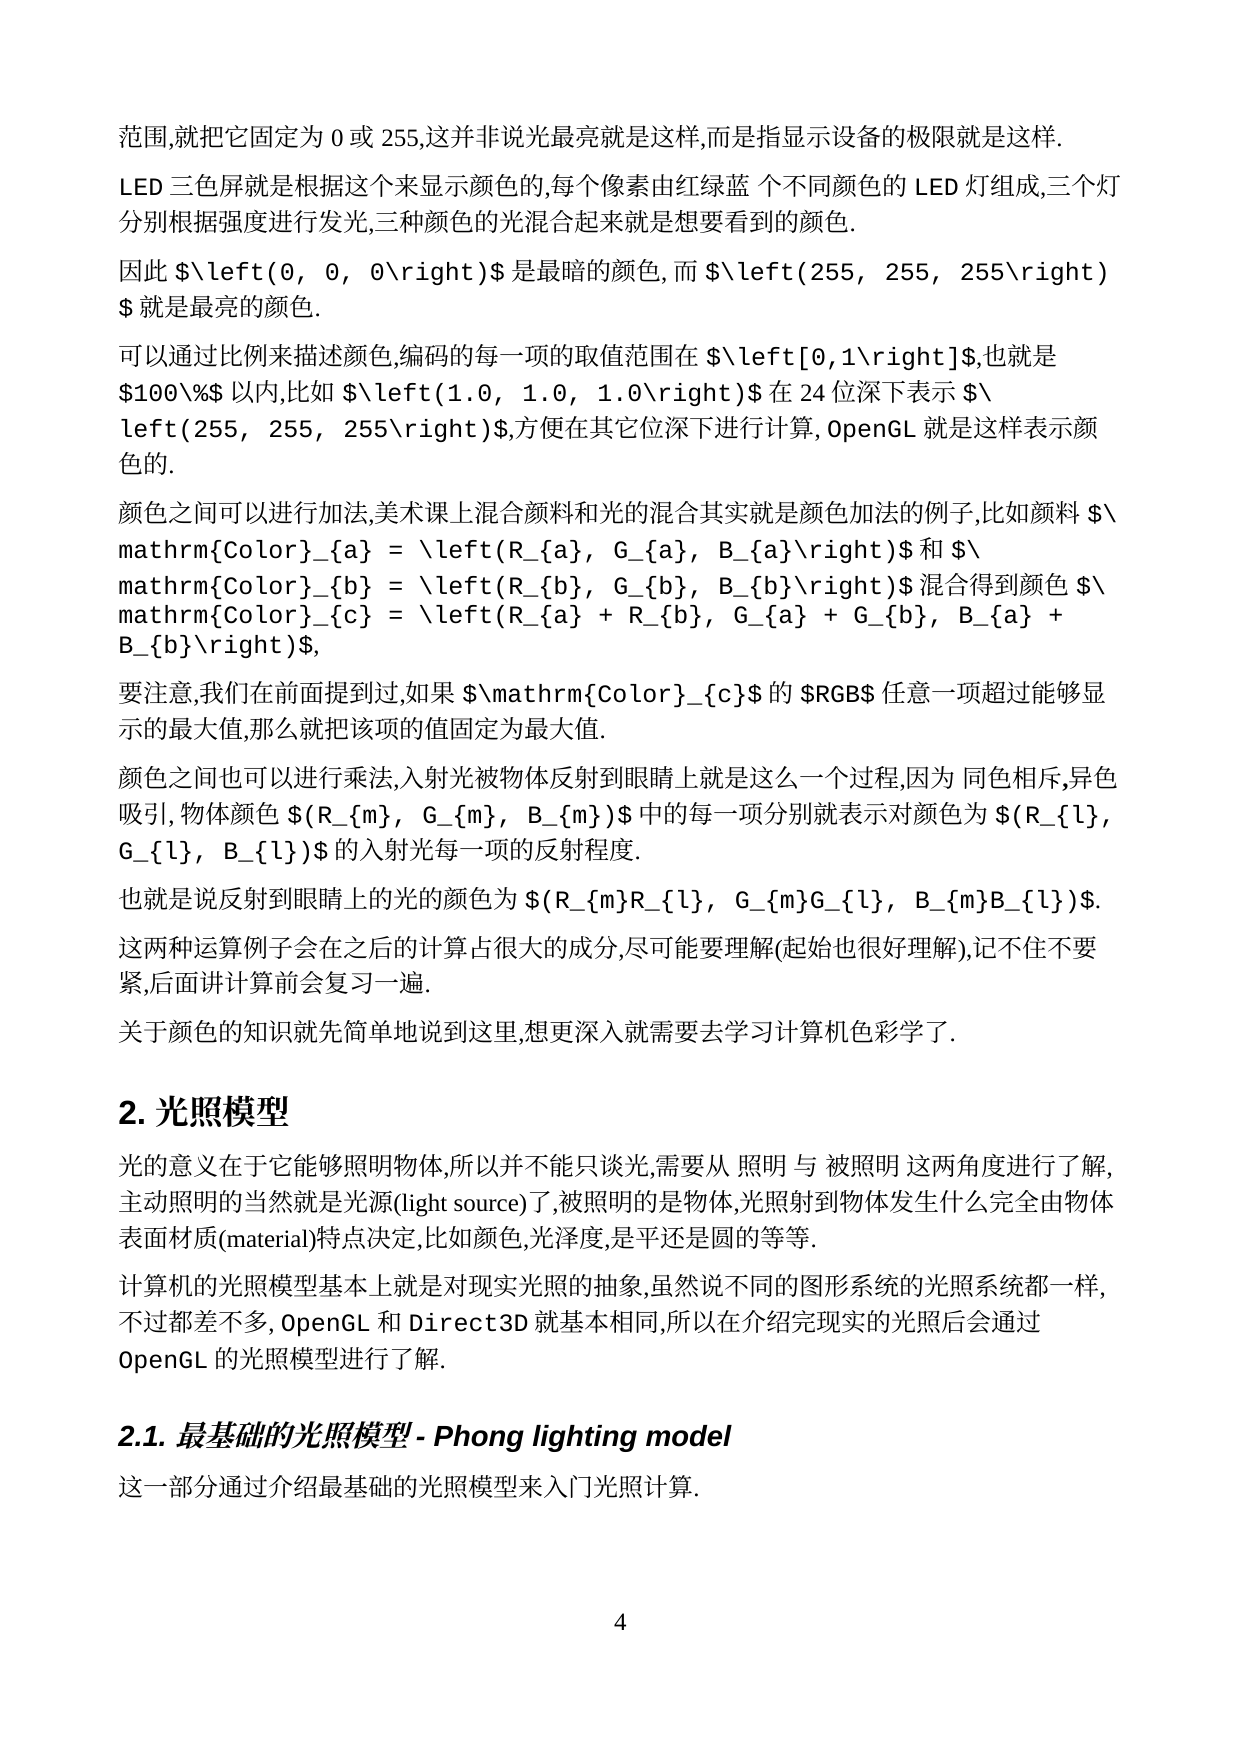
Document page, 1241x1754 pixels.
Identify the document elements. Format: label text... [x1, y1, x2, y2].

text LED 三色屏就是根据这个来显示颜色的,每个像素由红绿蓝 个不同颜色的 LED 灯组成,三个灯分别根据强度进行发光,三种颜色的光混合起来就是想要看到的颜色. [118, 167, 1122, 239]
text 这两种运算例子会在之后的计算占很大的成分,尽可能要理解(起始也很好理解),记不住不要紧,后面讲计算前会复习一遍. [118, 928, 1122, 1000]
text 范围,就把它固定为 0 或 255,这并非说光最亮就是这样,而是指显示设备的极限就是这样. [118, 118, 1122, 154]
text 颜色之间可以进行加法,美术课上混合颜料和光的混合其实就是颜色加法的例子,比如颜料 $\mathrm{Color}_{a} = \left(R_{a}, G_{a}, B_{a}\right)$ 和 $\mathrm{Color}_{b} = \left(R_{b}, G_{b}, B_{b}\right)$ 混合得到颜色 $\mathrm{Color}_{c} = \left(R_{a} + R_{b}, G_{a} + G_{b}, B_{a} + B_{b}\right)$, [118, 493, 1122, 661]
text 光的意义在于它能够照明物体,所以并不能只谈光,需要从 照明 与 被照明 这两角度进行了解,主动照明的当然就是光源(light source)了,被照明的是物体,光照射到物体发生什么完全由物体表面材质(material)特点决定,比如颜色,光泽度,是平还是圆的等等. [118, 1147, 1122, 1254]
text 计算机的光照模型基本上就是对现实光照的抽象,虽然说不同的图形系统的光照系统都一样,不过都差不多, OpenGL 和 Direct3D 就基本相同,所以在介绍完现实的光照后会通过 OpenGL 的光照模型进行了解. [118, 1267, 1122, 1376]
text 可以通过比例来描述颜色,编码的每一项的取值范围在 $\left[0,1\right]$,也就是 $100\%$ 以内,比如 $\left(1.0, 1.0, 1.0\right)$ 在 24 位深下表示 $\left(255, 255, 255\right)$,方便在其它位深下进行计算, OpenGL 就是这样表示颜色的. [118, 336, 1122, 481]
subtitle 光照模型 [118, 1086, 1122, 1134]
text 这一部分通过介绍最基础的光照模型来入门光照计算. [118, 1467, 1122, 1503]
text 因此 $\left(0, 0, 0\right)$ 是最暗的颜色, 而 $\left(255, 255, 255\right)$ 就是最亮的颜色. [118, 251, 1122, 324]
subtitle 最基础的光照模型 - Phong lighting model [118, 1413, 1122, 1455]
text 要注意,我们在前面提到过,如果 $\mathrm{Color}_{c}$ 的 $RGB$ 任意一项超过能够显示的最大值,那么就把该项的值固定为最大值. [118, 674, 1122, 746]
text 关于颜色的知识就先简单地说到这里,想更深入就需要去学习计算机色彩学了. [118, 1013, 1122, 1048]
text 也就是说反射到眼睛上的光的颜色为 $(R_{m}R_{l}, G_{m}G_{l}, B_{m}B_{l})$. [118, 879, 1122, 916]
text 颜色之间也可以进行乘法,入射光被物体反射到眼睛上就是这么一个过程,因为 同色相斥,异色吸引, 物体颜色 $(R_{m}, G_{m}, B_{m})$ 中的每一项分别就表示对颜色为 $(R_{l}, G_{l}, B_{l})$ 的入射光每一项的反射程度. [118, 758, 1122, 867]
